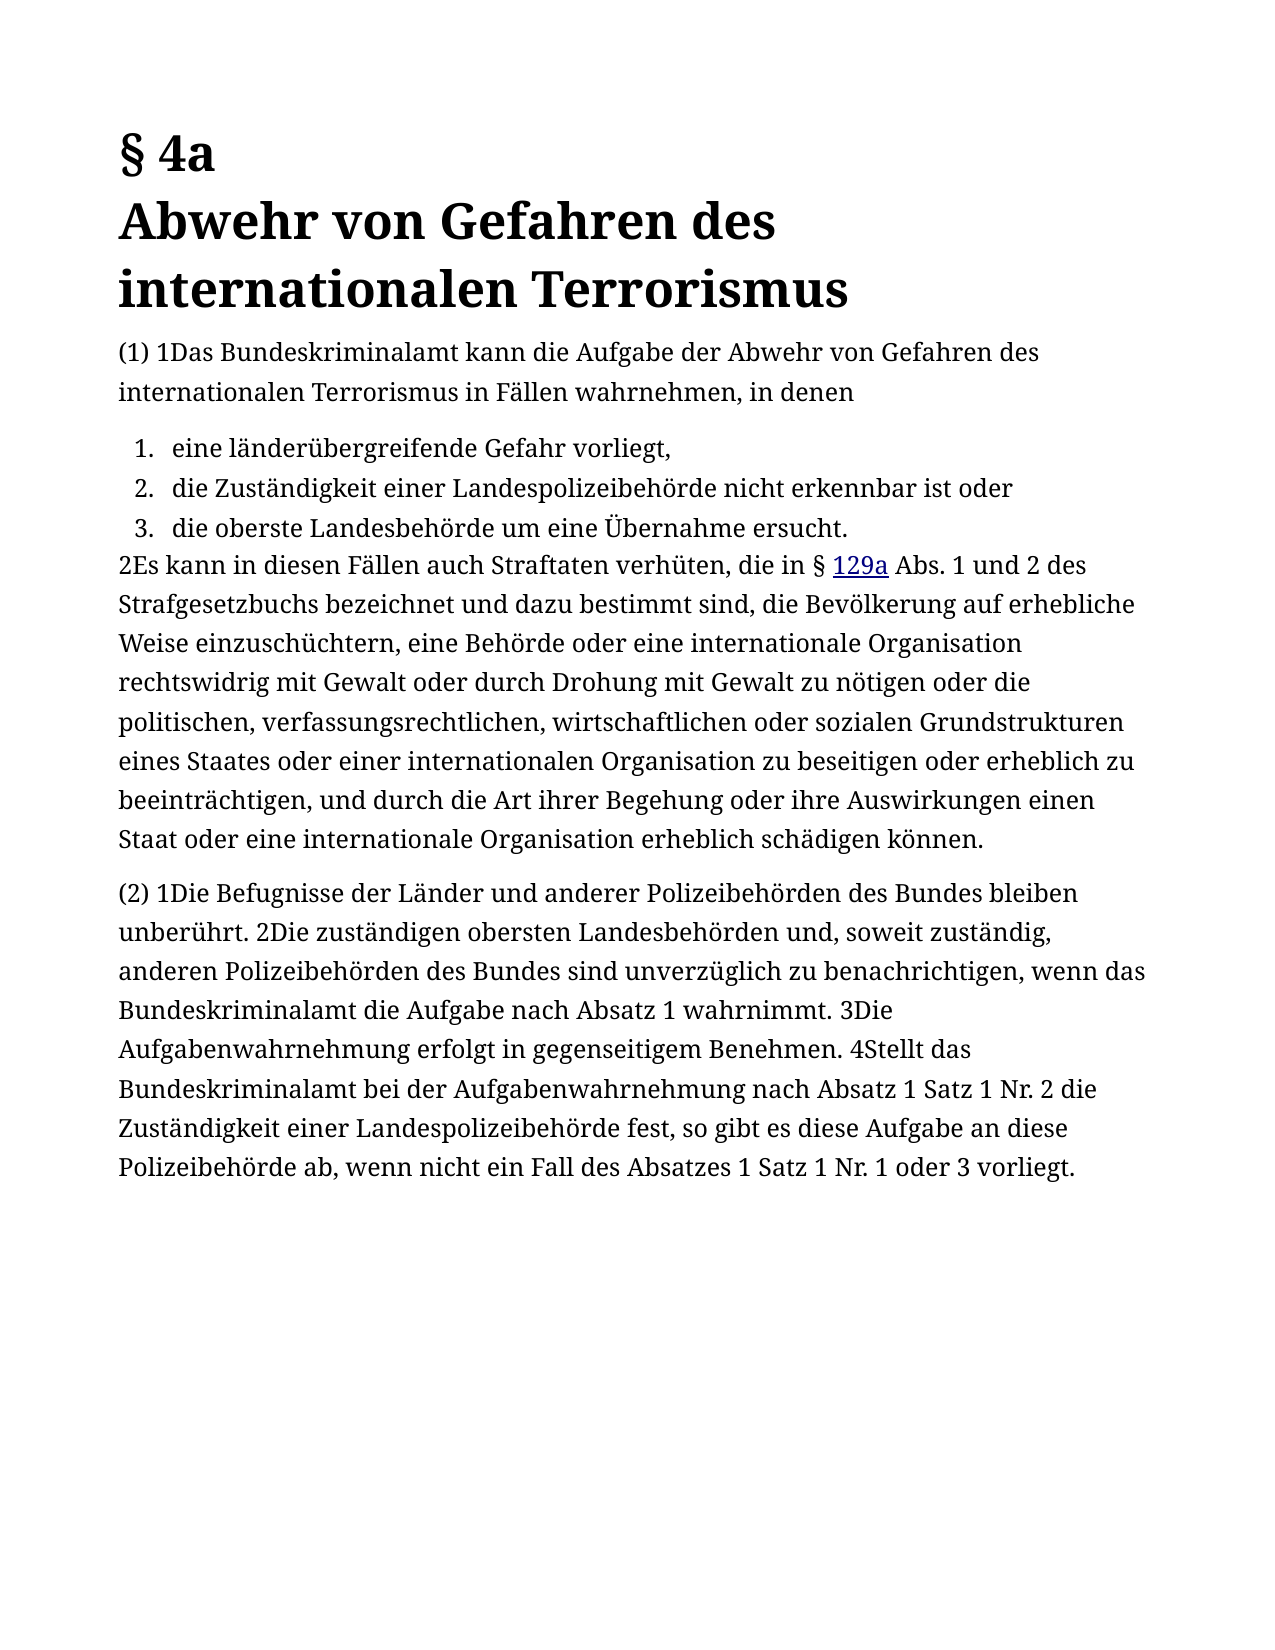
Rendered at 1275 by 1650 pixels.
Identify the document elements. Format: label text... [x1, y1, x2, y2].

table_cell 3. [131, 508, 169, 548]
table_header [118, 428, 131, 468]
text (1) 1Das Bundeskriminalamt kann die Aufgabe der Abwehr von Gefahren des internationalen Terrorismus in Fällen wahrnehmen, in denen [118, 335, 1157, 408]
text (2) 1Die Befugnisse der Länder und anderer Polizeibehörden des Bundes bleiben unberührt. 2Die zuständigen obersten Landesbehörden und, soweit zuständig, anderen Polizeibehörden des Bundes sind unverzüglich zu benachrichtigen, wenn das Bundeskriminalamt die Aufgabe nach Absatz 1 wahrnimmt. 3Die Aufgabenwahrnehmung erfolgt in gegenseitigem Benehmen. 4Stellt das Bundeskriminalamt bei der Aufgabenwahrnehmung nach Absatz 1 Satz 1 Nr. 2 die Zuständigkeit einer Landespolizeibehörde fest, so gibt es diese Aufgabe an diese Polizeibehörde ab, wenn nicht ein Fall des Absatzes 1 Satz 1 Nr. 1 oder 3 vorliegt. [118, 876, 1157, 1184]
table_cell die Zuständigkeit einer Landespolizeibehörde nicht erkennbar ist oder [169, 468, 1026, 508]
table_cell [118, 468, 131, 508]
text 2Es kann in diesen Fällen auch Straftaten verhüten, die in § 129a Abs. 1 und 2 des Strafgesetzbuchs bezeichnet und dazu bestimmt sind, die Bevölkerung auf erhebliche Weise einzuschüchtern, eine Behörde oder eine internationale Organisation rechtswidrig mit Gewalt oder durch Drohung mit Gewalt zu nötigen oder die politischen, verfassungsrechtlichen, wirtschaftlichen oder sozialen Grundstrukturen eines Staates oder einer internationalen Organisation zu beseitigen oder erheblich zu beeinträchtigen, und durch die Art ihrer Begehung oder ihre Auswirkungen einen Staat oder eine internationale Organisation erheblich schädigen können. [118, 548, 1157, 856]
table_cell [118, 508, 131, 548]
table_cell die oberste Landesbehörde um eine Übernahme ersucht. [169, 508, 1026, 548]
subtitle § 4a Abwehr von Gefahren des internationalen Terrorismus [118, 118, 1157, 322]
table_header 1. [131, 428, 169, 468]
table_header eine länderübergreifende Gefahr vorliegt, [169, 428, 1026, 468]
table_cell 2. [131, 468, 169, 508]
